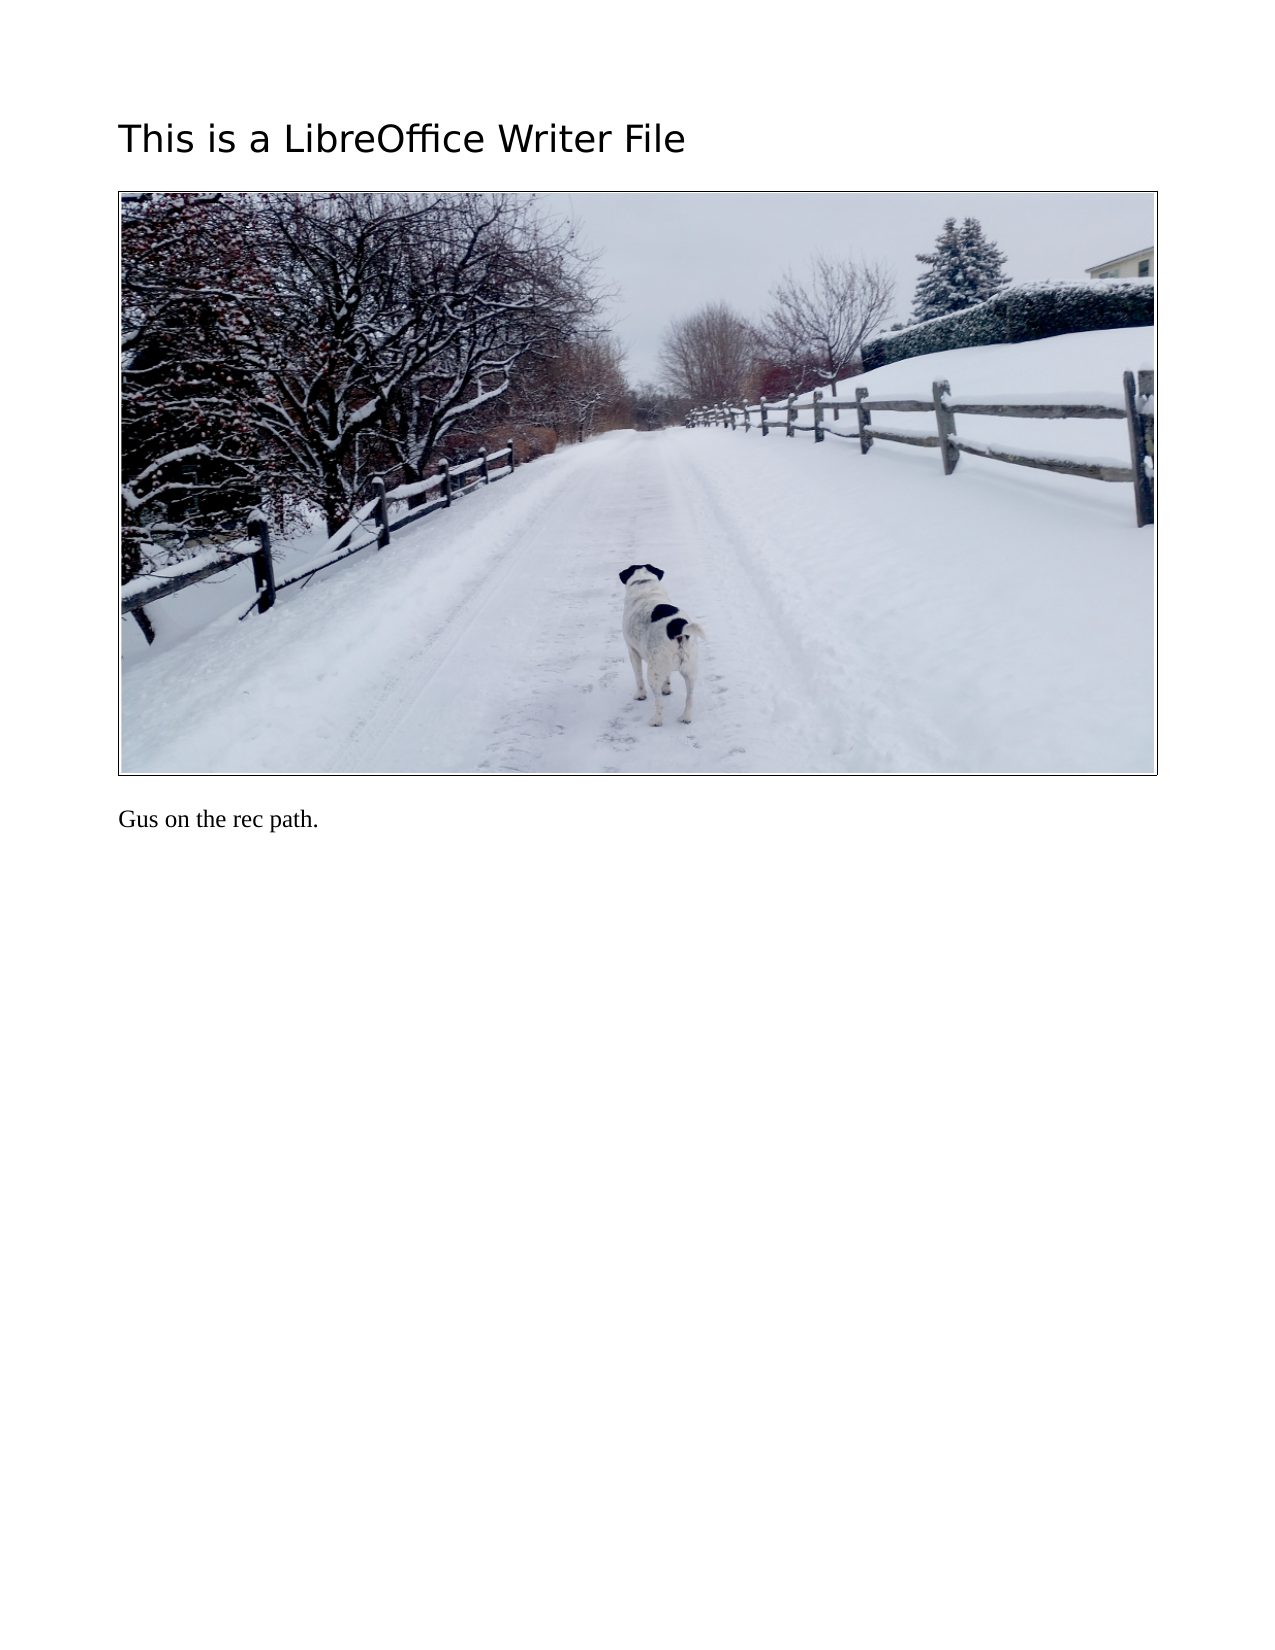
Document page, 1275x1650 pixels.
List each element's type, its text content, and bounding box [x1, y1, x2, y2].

picture [121, 193, 1154, 773]
text This is a LibreOffice Writer File [118, 118, 1157, 162]
text Gus on the rec path. [118, 804, 1157, 833]
